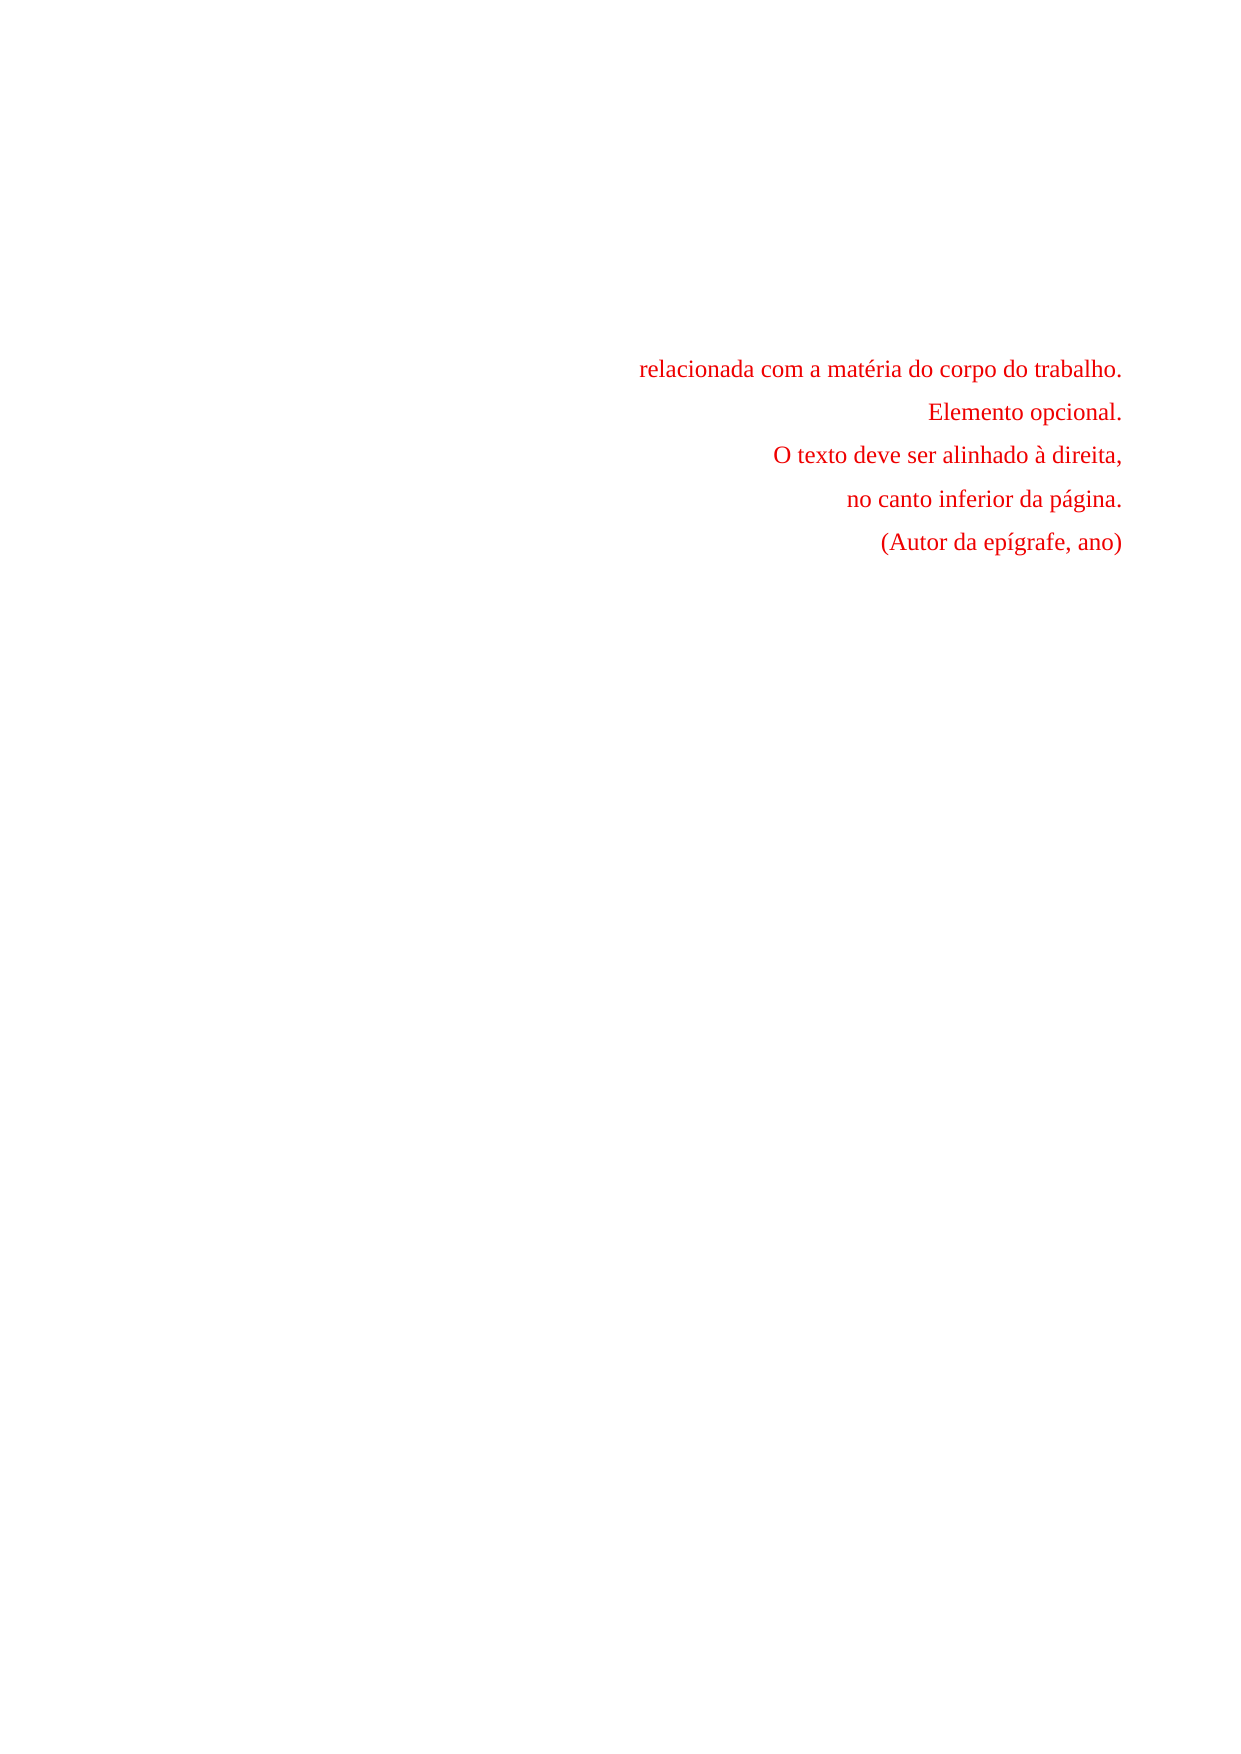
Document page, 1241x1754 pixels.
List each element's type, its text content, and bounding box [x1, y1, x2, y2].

text O texto deve ser alinhado à direita, [177, 441, 1122, 469]
text relacionada com a matéria do corpo do trabalho. [177, 354, 1122, 383]
text no canto inferior da página. [177, 484, 1122, 512]
text Elemento opcional. [177, 397, 1122, 426]
text (Autor da epígrafe, ano) [177, 527, 1122, 556]
